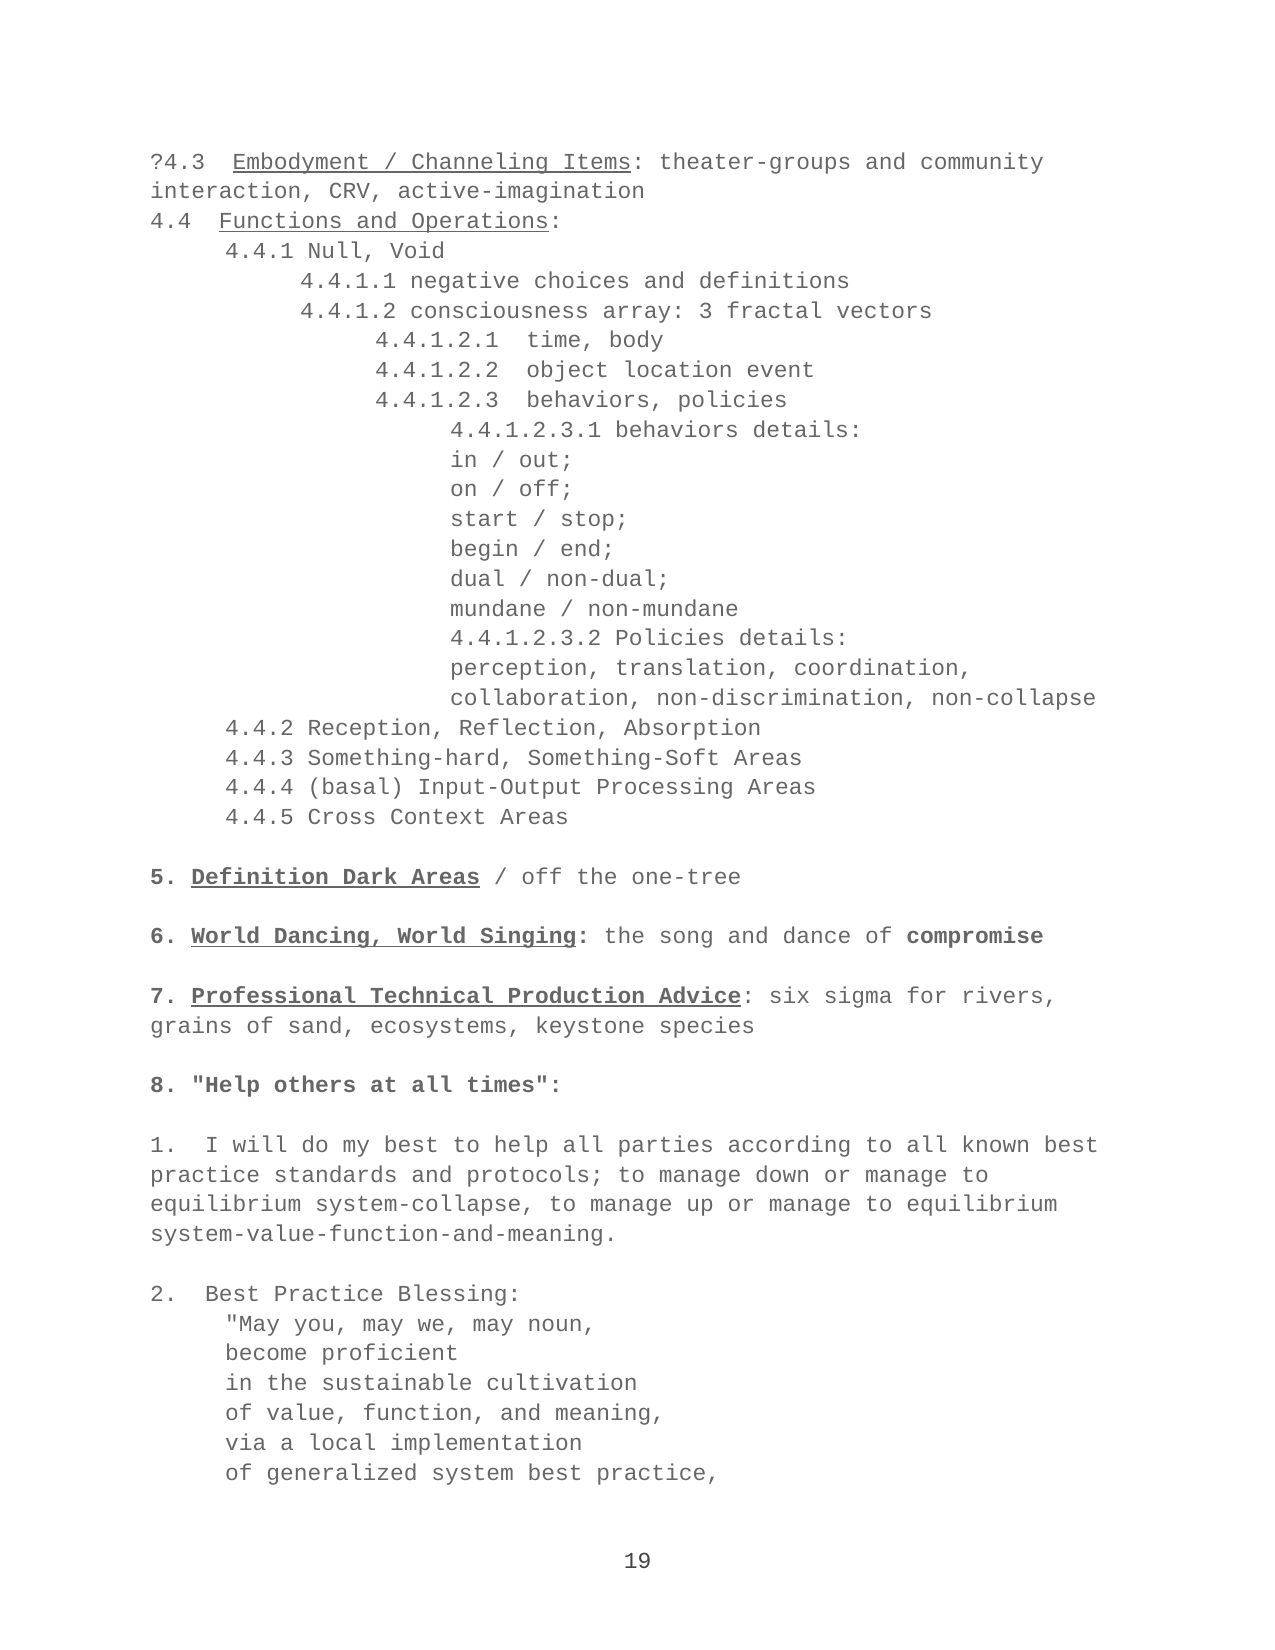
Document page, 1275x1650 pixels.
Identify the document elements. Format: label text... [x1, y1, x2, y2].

text 4.4.1.2.2 object location event [300, 358, 1125, 384]
text 4.4.3 Something-hard, Something-Soft Areas [225, 746, 1125, 772]
text on / off; [450, 478, 1125, 504]
text 8. "Help others at all times": [150, 1073, 1125, 1099]
text mundane / non-mundane [450, 597, 1125, 623]
text 4.4.2 Reception, Reflection, Absorption [225, 716, 1125, 742]
text in / out; [450, 448, 1125, 474]
text 4.4 Functions and Operations: [150, 209, 1125, 236]
text 6. World Dancing, World Singing: the song and dance of compromise [150, 924, 1125, 951]
text via a local implementation [225, 1431, 1125, 1457]
text dual / non-dual; [450, 567, 1125, 593]
text 4.4.1.1 negative choices and definitions [300, 269, 1125, 295]
text 2. Best Practice Blessing: [150, 1282, 1125, 1308]
text of value, function, and meaning, [225, 1401, 1125, 1427]
text 4.4.1.2 consciousness array: 3 fractal vectors [300, 299, 1125, 325]
text ?4.3 Embodyment / Channeling Items: theater-groups and community interaction, CRV, active-imagination [150, 150, 1125, 206]
text 4.4.4 (basal) Input-Output Processing Areas [225, 776, 1125, 802]
text 4.4.1.2.3 behaviors, policies [300, 388, 1125, 414]
text of generalized system best practice, [225, 1461, 1125, 1487]
text become proficient [225, 1342, 1125, 1368]
text 4.4.1 Null, Void [225, 239, 1125, 265]
text 5. Definition Dark Areas / off the one-tree [150, 865, 1125, 891]
text 4.4.5 Cross Context Areas [225, 805, 1125, 831]
text perception, translation, coordination, collaboration, non-discrimination, non-collapse [450, 656, 1125, 712]
text start / stop; [450, 507, 1125, 533]
text 4.4.1.2.3.2 Policies details: [450, 627, 1125, 653]
text 7. Professional Technical Production Advice: six sigma for rivers, grains of sand, ecosystems, keystone species [150, 984, 1125, 1040]
text in the sustainable cultivation [225, 1371, 1125, 1397]
text "May you, may we, may noun, [225, 1312, 1125, 1338]
text begin / end; [450, 537, 1125, 563]
text 4.4.1.2.3.1 behaviors details: [450, 418, 1125, 444]
text 1. I will do my best to help all parties according to all known best practice standards and protocols; to manage down or manage to equilibrium system-collapse, to manage up or manage to equilibrium system-value-function-and-meaning. [150, 1133, 1125, 1248]
text 4.4.1.2.1 time, body [300, 329, 1125, 355]
